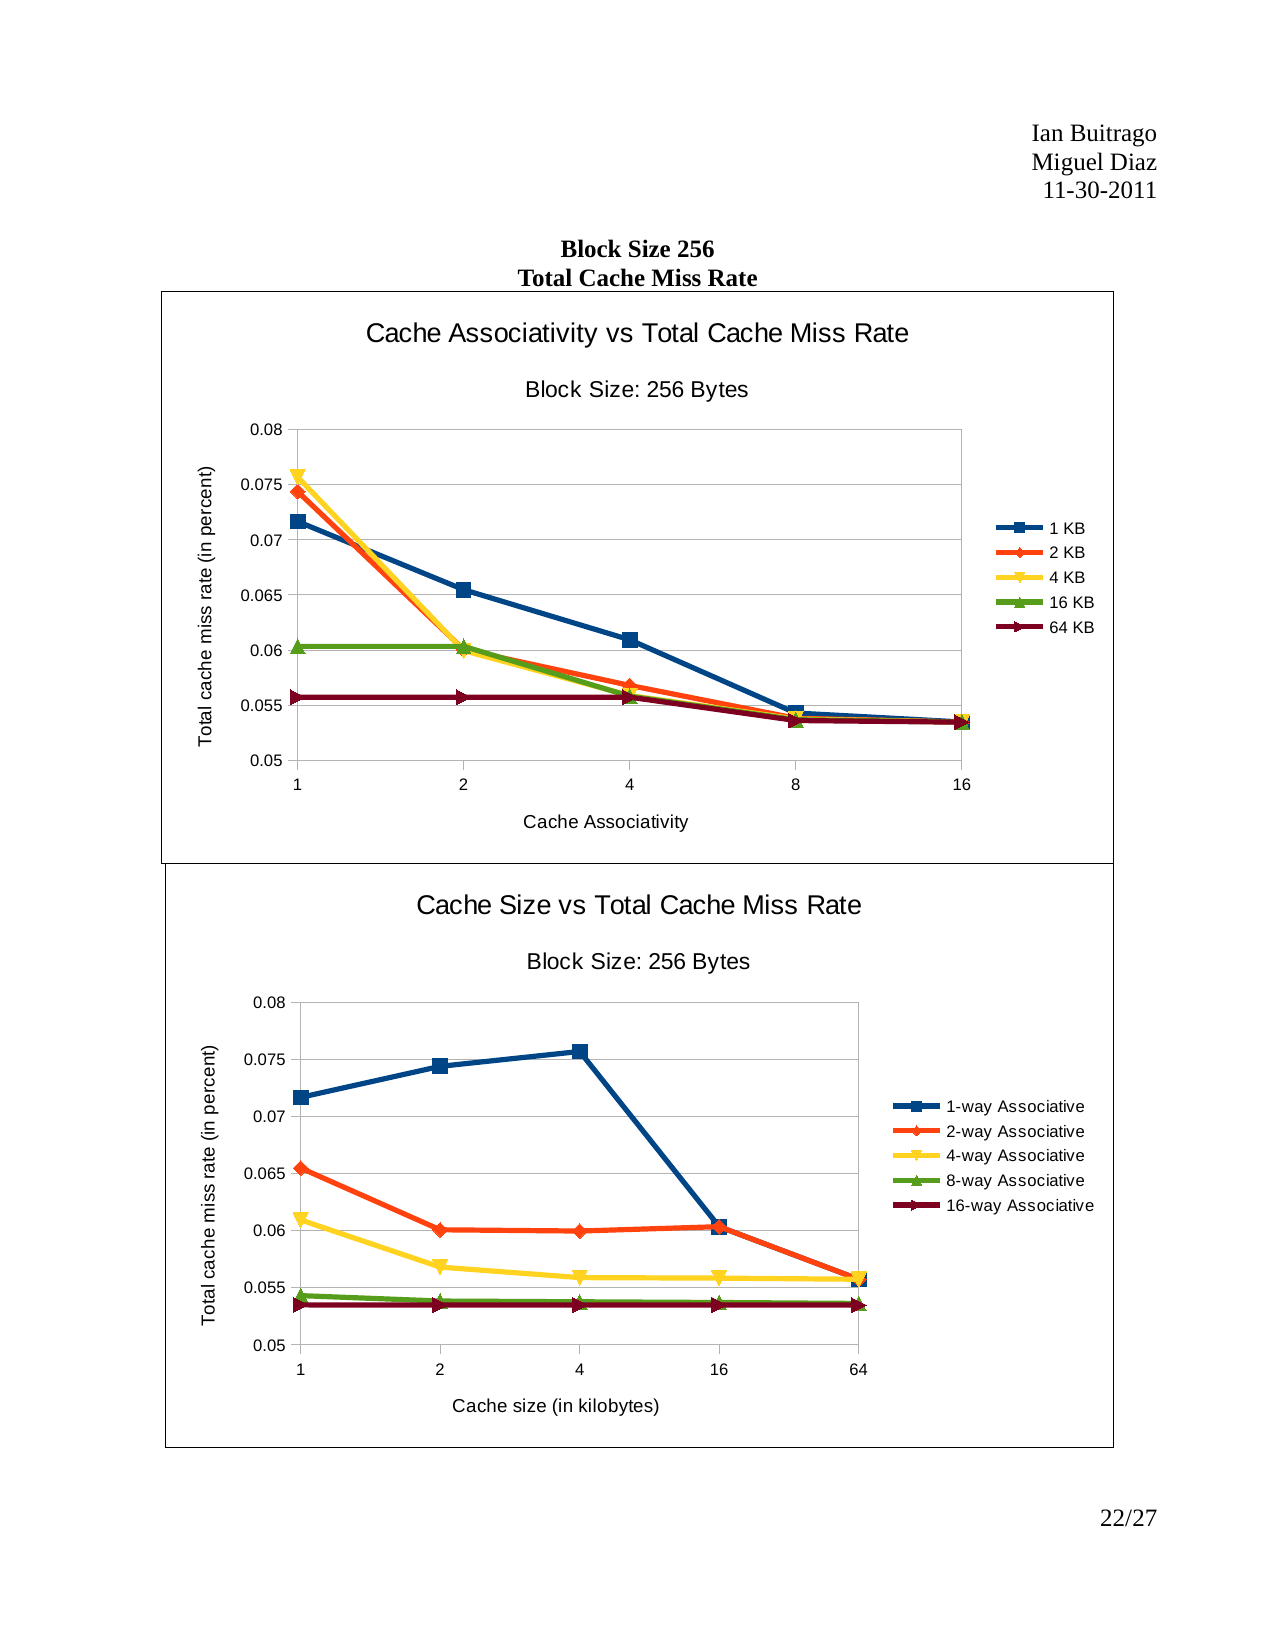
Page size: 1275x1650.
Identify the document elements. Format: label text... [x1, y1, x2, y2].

text Block Size 256 [118, 234, 1157, 263]
text Total Cache Miss Rate [118, 263, 1157, 291]
